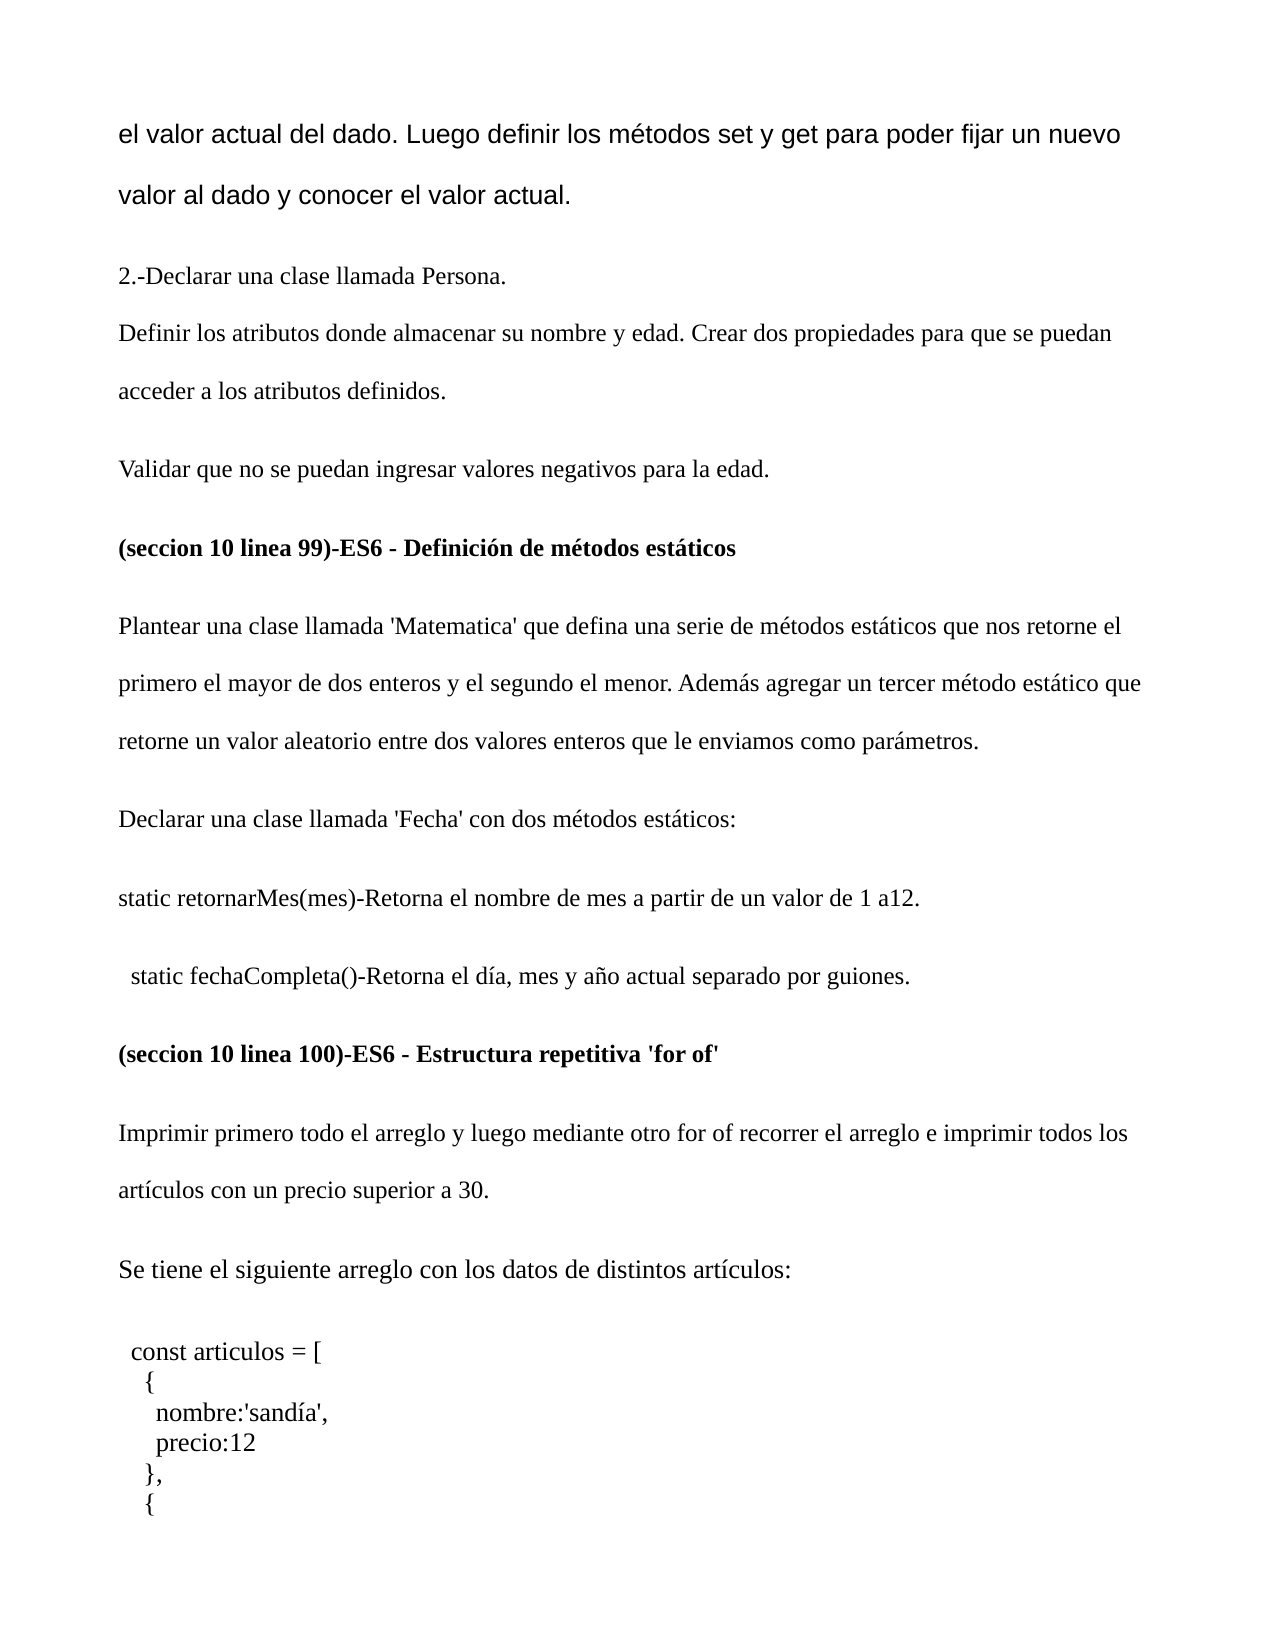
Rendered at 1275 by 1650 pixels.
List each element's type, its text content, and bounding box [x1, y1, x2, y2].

text precio:12 [118, 1427, 1157, 1457]
text }, [118, 1457, 1157, 1488]
text Validar que no se puedan ingresar valores negativos para la edad. [118, 454, 1157, 483]
text { [118, 1488, 1157, 1518]
text el valor actual del dado. Luego definir los métodos set y get para poder fijar un nuevo valor al dado y conocer el valor actual. [118, 118, 1157, 210]
text Se tiene el siguiente arreglo con los datos de distintos artículos: [118, 1253, 1157, 1284]
text static retornarMes(mes)-Retorna el nombre de mes a partir de un valor de 1 a12. [118, 883, 1157, 911]
text (seccion 10 linea 99)-ES6 - Definición de métodos estáticos [118, 533, 1157, 561]
text static fechaCompleta()-Retorna el día, mes y año actual separado por guiones. [118, 961, 1157, 990]
text Imprimir primero todo el arreglo y luego mediante otro for of recorrer el arreglo e imprimir todos los artículos con un precio superior a 30. [118, 1118, 1157, 1204]
text (seccion 10 linea 100)-ES6 - Estructura repetitiva 'for of' [118, 1039, 1157, 1068]
text const articulos = [ [118, 1335, 1157, 1366]
text Declarar una clase llamada 'Fecha' con dos métodos estáticos: [118, 804, 1157, 833]
text 2.-Declarar una clase llamada Persona. Definir los atributos donde almacenar su nombre y edad. Crear dos propiedades para que se puedan acceder a los atributos definidos. [118, 261, 1157, 405]
text Plantear una clase llamada 'Matematica' que defina una serie de métodos estáticos que nos retorne el primero el mayor de dos enteros y el segundo el menor. Además agregar un tercer método estático que retorne un valor aleatorio entre dos valores enteros que le enviamos como parámetros. [118, 611, 1157, 755]
text { [118, 1366, 1157, 1396]
text nombre:'sandía', [118, 1396, 1157, 1427]
